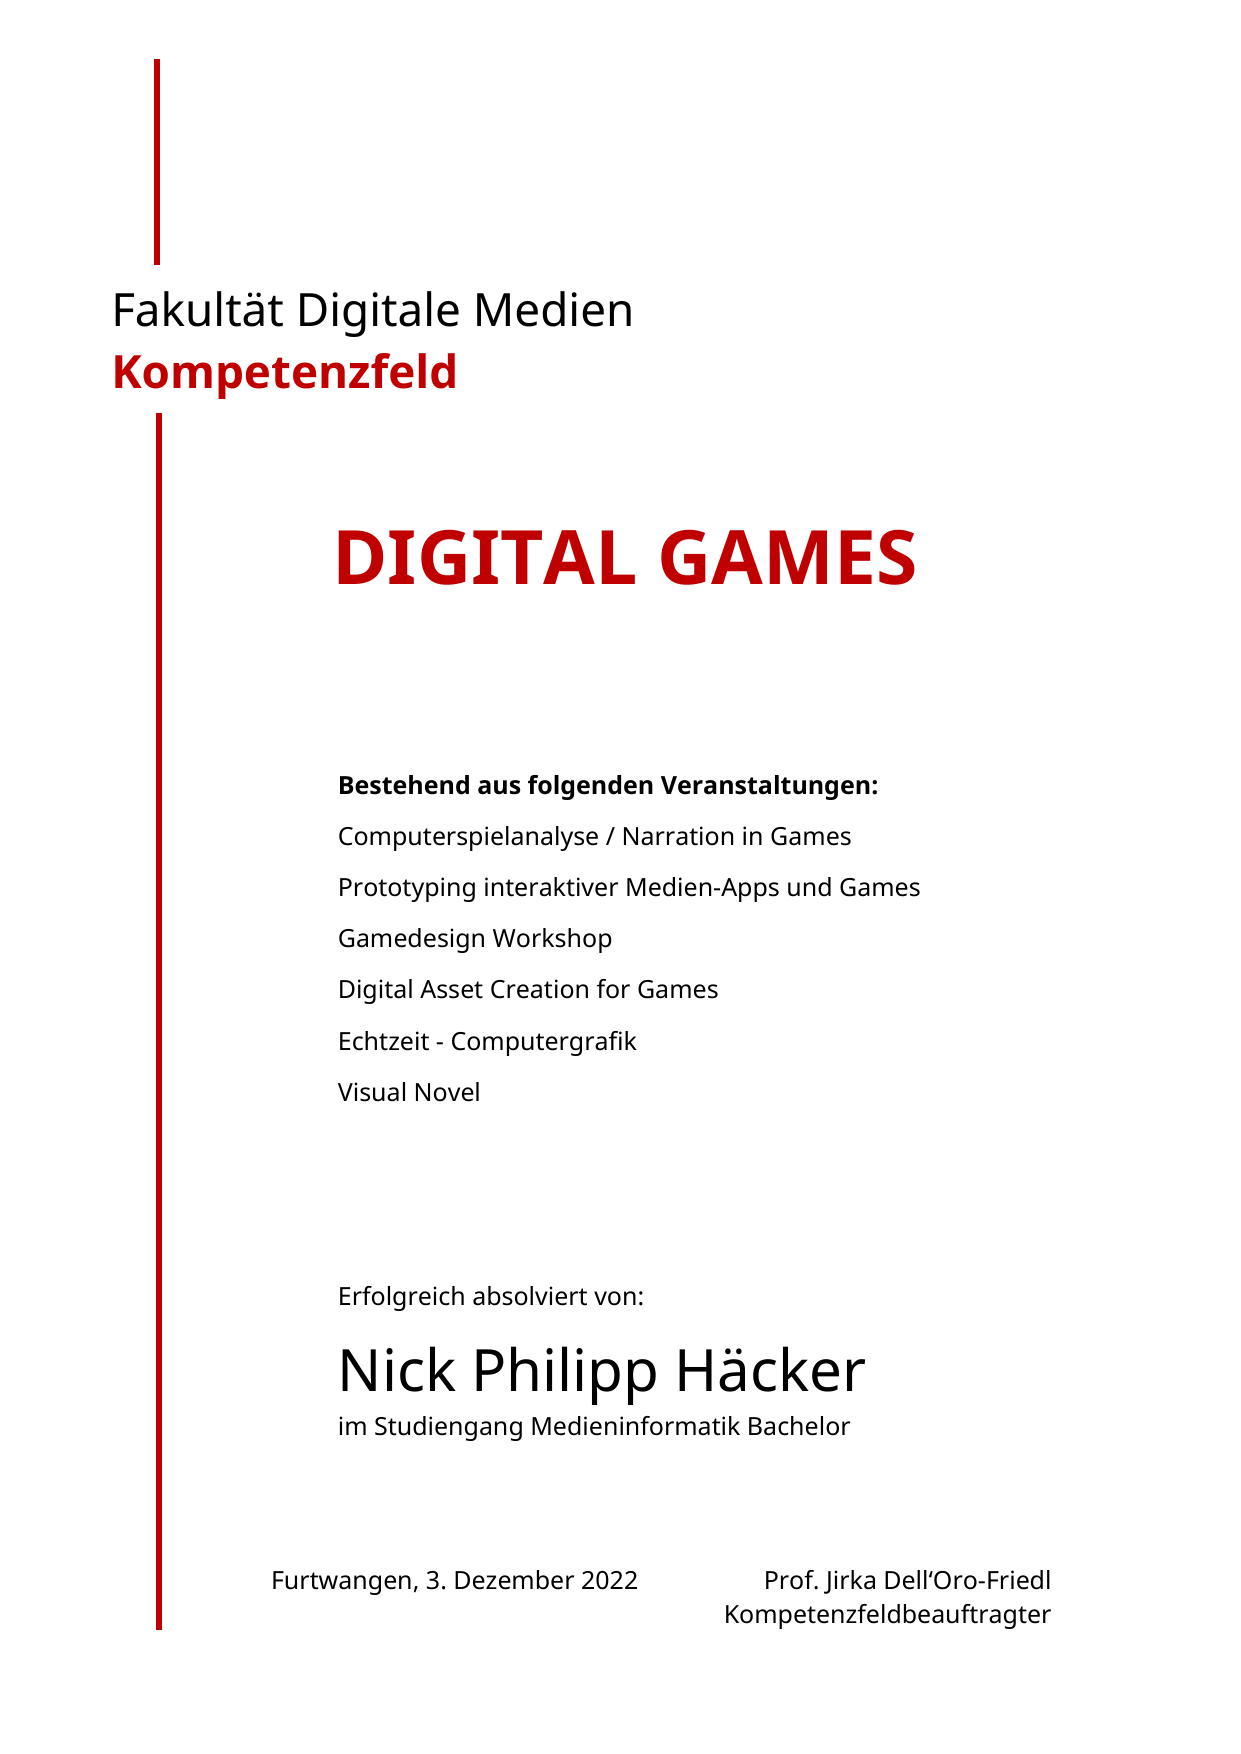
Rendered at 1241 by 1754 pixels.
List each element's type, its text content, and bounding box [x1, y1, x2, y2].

text Erfolgreich absolviert von: [338, 1278, 1095, 1312]
text Prototyping interaktiver Medien-Apps und Games [338, 870, 1095, 904]
text Kompetenzfeldbeauftragter [271, 1596, 1052, 1628]
text Digital Games [162, 504, 1190, 607]
text Gamedesign Workshop [338, 921, 1095, 955]
text Echtzeit - Computergrafik [338, 1023, 1095, 1057]
text Digital Asset Creation for Games [338, 972, 1095, 1006]
text Nick Philipp Häcker [338, 1329, 1095, 1409]
text im Studiengang Medieninformatik Bachelor [338, 1409, 1095, 1443]
text Computerspielanalyse / Narration in Games [338, 819, 1095, 853]
text Visual Novel [338, 1074, 1095, 1108]
text Furtwangen, 3. Dezember 2022 Prof. Jirka Dell‘Oro-Friedl [271, 1562, 1052, 1596]
text Fakultät Digitale Medien [111, 277, 1190, 340]
text [111, 504, 156, 607]
text Kompetenzfeld [111, 340, 1190, 402]
text Bestehend aus folgenden Veranstaltungen: [338, 768, 1095, 802]
